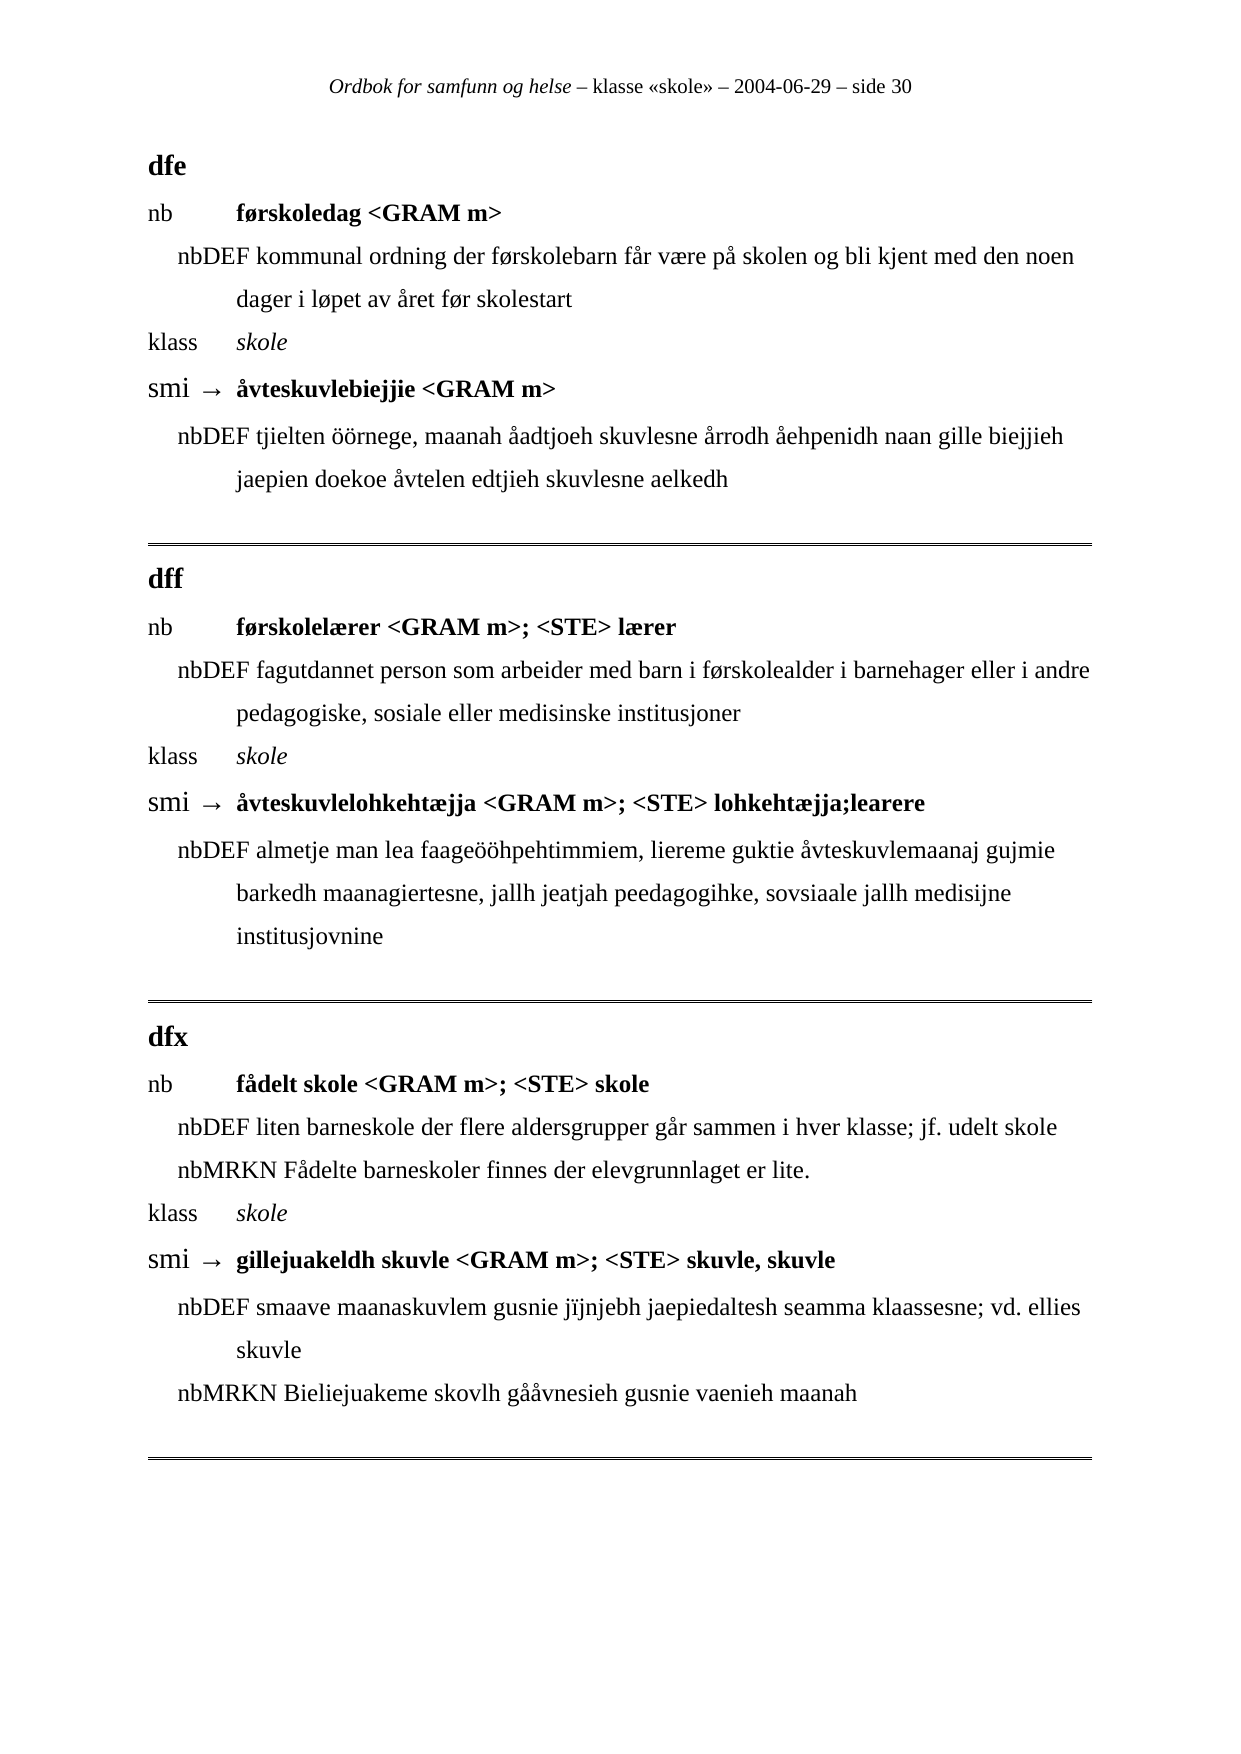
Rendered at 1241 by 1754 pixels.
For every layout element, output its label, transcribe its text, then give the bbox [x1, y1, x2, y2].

text nb førskoledag <GRAM m> [148, 198, 1092, 227]
text dfe [148, 148, 1092, 181]
text smi → åvteskuvlelohkehtæjja <GRAM m>; <STE> lohkehtæjja;learere [148, 784, 1092, 818]
text nbDEF liten barneskole der flere aldersgrupper går sammen i hver klasse; jf. udelt skole [177, 1112, 1092, 1141]
text smi → gillejuakeldh skuvle <GRAM m>; <STE> skuvle, skuvle [148, 1242, 1092, 1275]
text smi → åvteskuvlebiejjie <GRAM m> [148, 370, 1092, 404]
text nbDEF tjielten öörnege, maanah åadtjoeh skuvlesne årrodh åehpenidh naan gille biejjieh jaepien doekoe åvtelen edtjieh skuvlesne aelkedh [177, 421, 1092, 493]
text dff [148, 562, 1092, 595]
text klass skole [148, 741, 1092, 770]
text nb førskolelærer <GRAM m>; <STE> lærer [148, 612, 1092, 641]
text klass skole [148, 327, 1092, 356]
text nbDEF smaave maanaskuvlem gusnie jïjnjebh jaepiedaltesh seamma klaassesne; vd. ellies skuvle [177, 1292, 1092, 1364]
text nbDEF kommunal ordning der førskolebarn får være på skolen og bli kjent med den noen dager i løpet av året før skolestart [177, 241, 1092, 313]
text nbMRKN Bieliejuakeme skovlh gååvnesieh gusnie vaenieh maanah [177, 1378, 1092, 1407]
text klass skole [148, 1198, 1092, 1227]
text nb fådelt skole <GRAM m>; <STE> skole [148, 1069, 1092, 1098]
text nbDEF fagutdannet person som arbeider med barn i førskolealder i barnehager eller i andre pedagogiske, sosiale eller medisinske institusjoner [177, 655, 1092, 727]
text nbDEF almetje man lea faageööhpehtimmiem, liereme guktie åvteskuvlemaanaj gujmie barkedh maanagiertesne, jallh jeatjah peedagogihke, sovsiaale jallh medisijne institusjovnine [177, 835, 1092, 950]
text dfx [148, 1019, 1092, 1052]
text nbMRKN Fådelte barneskoler finnes der elevgrunnlaget er lite. [177, 1155, 1092, 1184]
